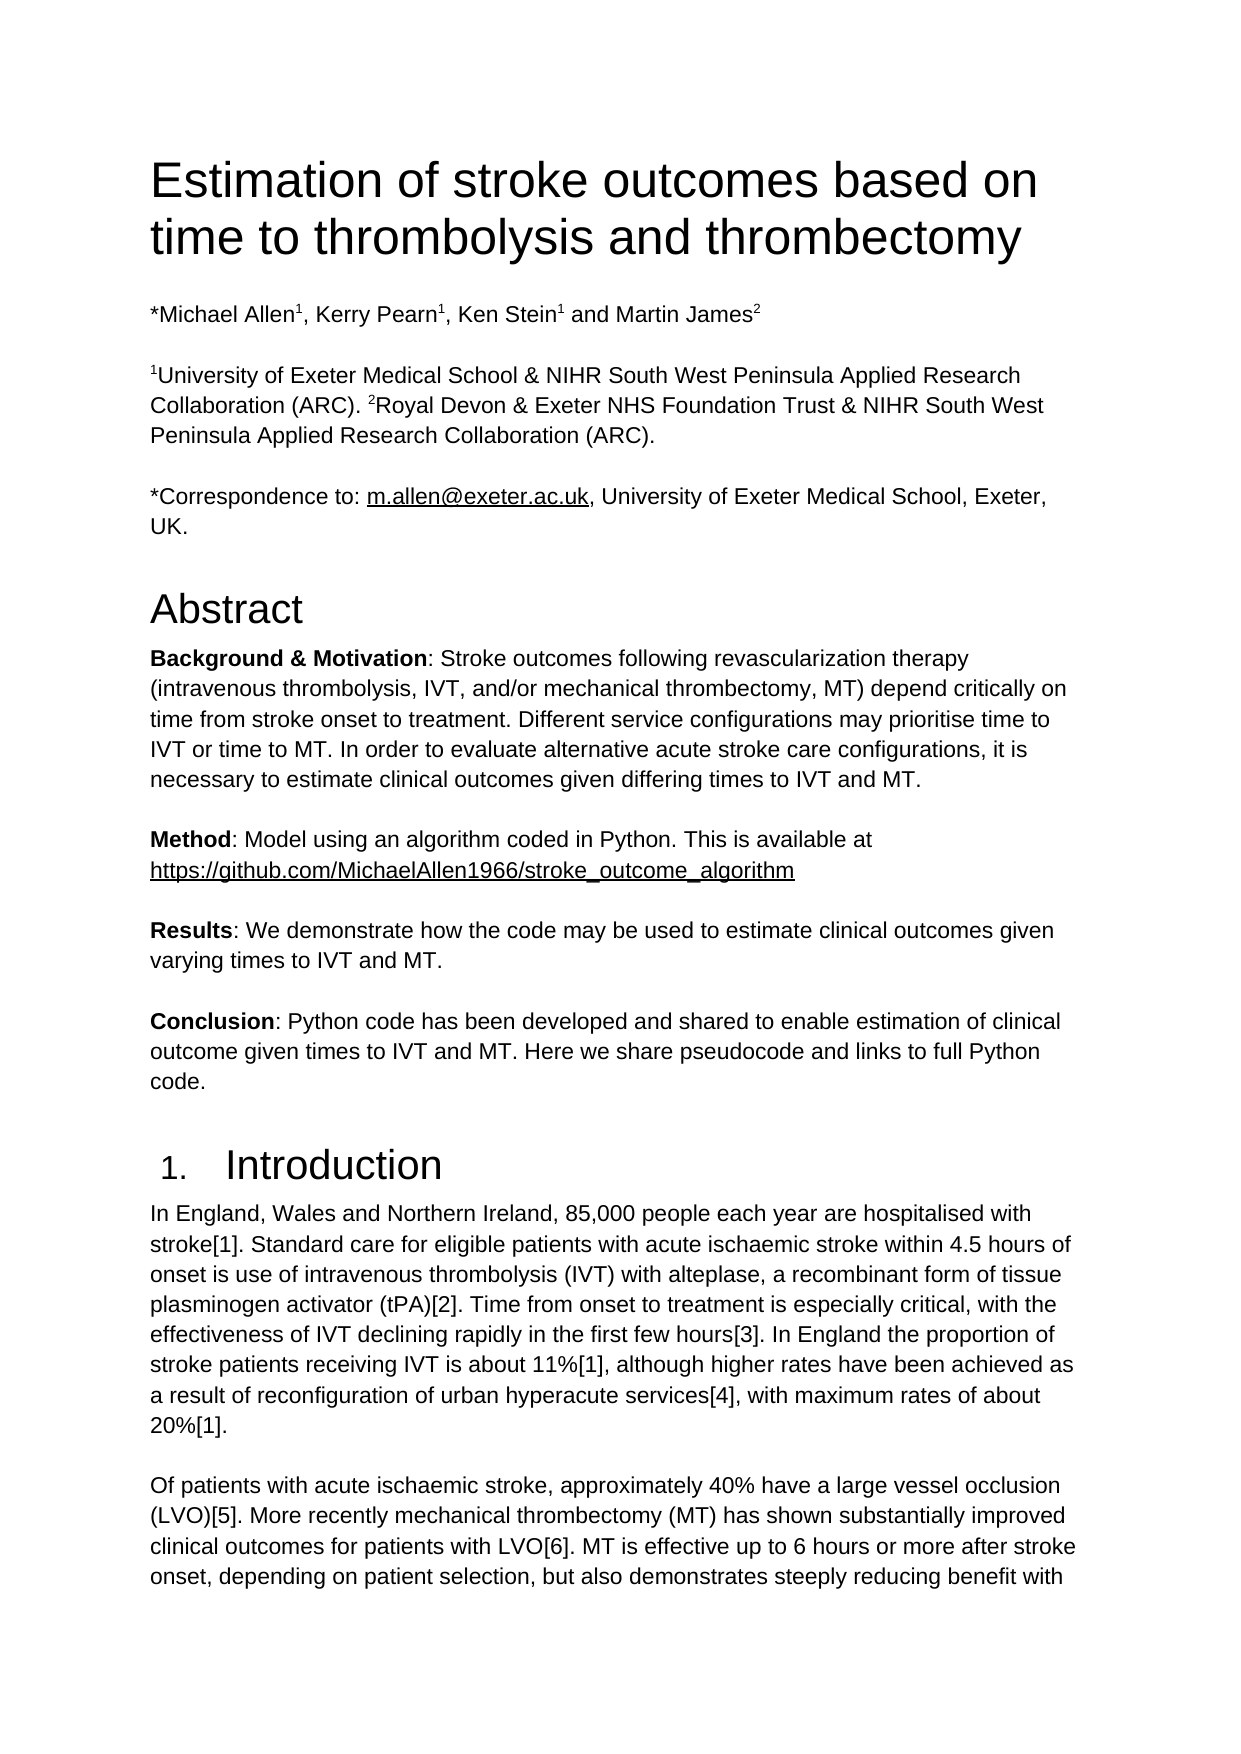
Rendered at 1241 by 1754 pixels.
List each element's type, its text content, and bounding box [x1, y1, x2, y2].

text Conclusion: Python code has been developed and shared to enable estimation of clinical outcome given times to IVT and MT. Here we share pseudocode and links to full Python code. [150, 1008, 1090, 1094]
text *Correspondence to: m.allen@exeter.ac.uk, University of Exeter Medical School, Exeter, UK. [150, 483, 1090, 539]
title Estimation of stroke outcomes based on time to thrombolysis and thrombectomy [150, 150, 1090, 265]
text *Michael Allen1, Kerry Pearn1, Ken Stein1 and Martin James2 [150, 301, 1090, 328]
text Of patients with acute ischaemic stroke, approximately 40% have a large vessel occlusion (LVO)[5]. More recently mechanical thrombectomy (MT) has shown substantially improved clinical outcomes for patients with LVO[6]. MT is effective up to 6 hours or more after stroke onset, depending on patient selection, but also demonstrates steeply reducing benefit with [150, 1472, 1090, 1589]
subtitle Abstract [150, 585, 1090, 633]
text In England, Wales and Northern Ireland, 85,000 people each year are hospitalised with stroke[1]. Standard care for eligible patients with acute ischaemic stroke within 4.5 hours of onset is use of intravenous thrombolysis (IVT) with alteplase, a recombinant form of tissue plasminogen activator (tPA)[2]. Time from onset to treatment is especially critical, with the effectiveness of IVT declining rapidly in the first few hours[3]. In England the proportion of stroke patients receiving IVT is about 11%[1], although higher rates have been achieved as a result of reconfiguration of urban hyperacute services[4], with maximum rates of about 20%[1]. [150, 1200, 1090, 1438]
text Method: Model using an algorithm coded in Python. This is available at https://github.com/MichaelAllen1966/stroke_outcome_algorithm [150, 826, 1090, 883]
text 1University of Exeter Medical School & NIHR South West Peninsula Applied Research Collaboration (ARC). 2Royal Devon & Exeter NHS Foundation Trust & NIHR South West Peninsula Applied Research Collaboration (ARC). [150, 362, 1090, 449]
text Results: We demonstrate how the code may be used to estimate clinical outcomes given varying times to IVT and MT. [150, 917, 1090, 974]
subtitle Introduction [187, 1140, 1090, 1188]
text Background & Motivation: Stroke outcomes following revascularization therapy (intravenous thrombolysis, IVT, and/or mechanical thrombectomy, MT) depend critically on time from stroke onset to treatment. Different service configurations may prioritise time to IVT or time to MT. In order to evaluate alternative acute stroke care configurations, it is necessary to estimate clinical outcomes given differing times to IVT and MT. [150, 645, 1090, 792]
